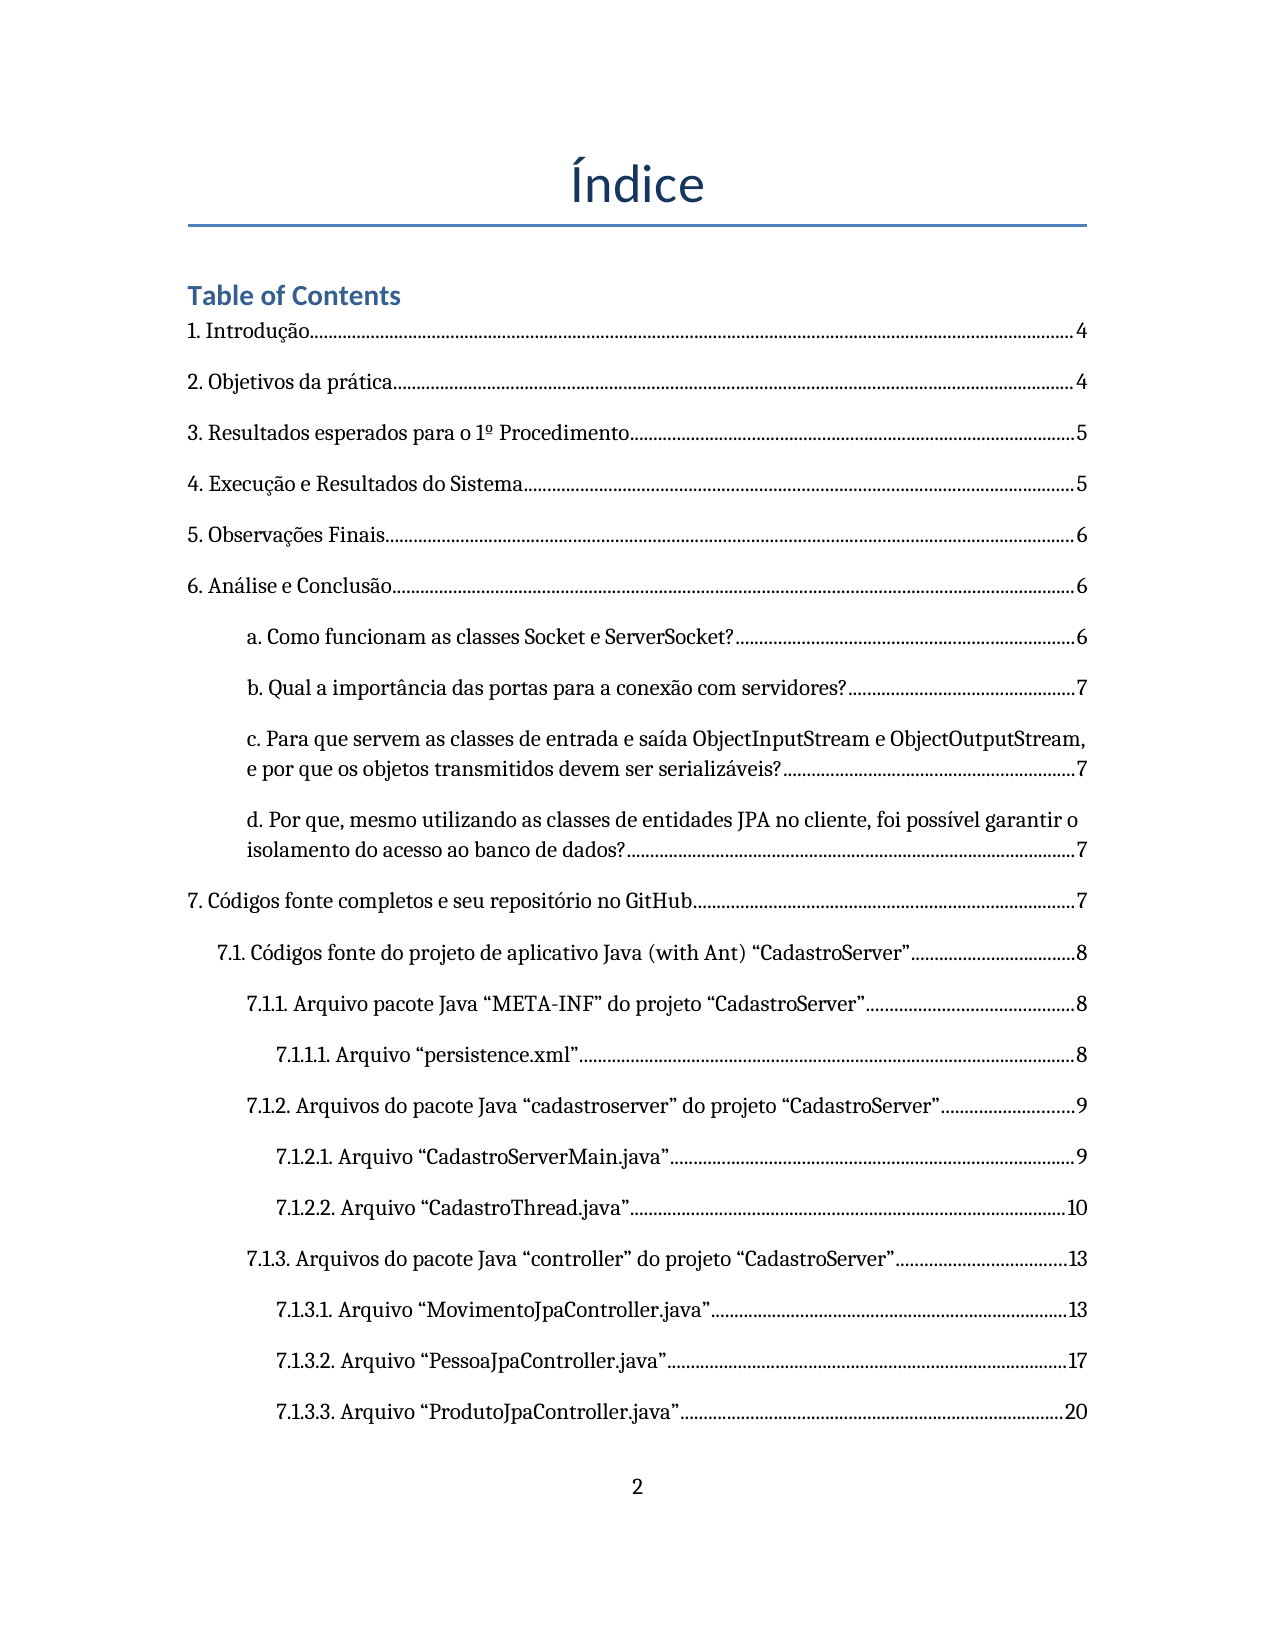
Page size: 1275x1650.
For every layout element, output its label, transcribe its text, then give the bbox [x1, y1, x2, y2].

text c. Para que servem as classes de entrada e saída ObjectInputStream e ObjectOutputStream, e por que os objetos transmitidos devem ser serializáveis? 7 [247, 726, 1087, 782]
text 5. Observações Finais 6 [187, 522, 1087, 548]
text 7. Códigos fonte completos e seu repositório no GitHub 7 [187, 888, 1087, 915]
text a. Como funcionam as classes Socket e ServerSocket? 6 [247, 624, 1087, 650]
text 7.1. Códigos fonte do projeto de aplicativo Java (with Ant) “CadastroServer” 8 [217, 939, 1087, 966]
title Índice [187, 150, 1087, 227]
text 7.1.1.1. Arquivo “persistence.xml” 8 [276, 1041, 1087, 1068]
text 7.1.3.1. Arquivo “MovimentoJpaController.java” 13 [276, 1297, 1087, 1323]
text 7.1.2.2. Arquivo “CadastroThread.java” 10 [276, 1194, 1087, 1221]
text 7.1.1. Arquivo pacote Java “META-INF” do projeto “CadastroServer” 8 [247, 990, 1087, 1017]
text 4. Execução e Resultados do Sistema 5 [187, 471, 1087, 497]
text 3. Resultados esperados para o 1º Procedimento 5 [187, 419, 1087, 446]
text b. Qual a importância das portas para a conexão com servidores? 7 [247, 675, 1087, 701]
text 1. Introdução 4 [187, 317, 1087, 344]
text 7.1.2.1. Arquivo “CadastroServerMain.java” 9 [276, 1143, 1087, 1170]
text 7.1.2. Arquivos do pacote Java “cadastroserver” do projeto “CadastroServer” 9 [247, 1092, 1087, 1119]
text d. Por que, mesmo utilizando as classes de entidades JPA no cliente, foi possível garantir o isolamento do acesso ao banco de dados? 7 [247, 807, 1087, 864]
subtitle Table of Contents [187, 277, 1087, 312]
text 2. Objetivos da prática 4 [187, 368, 1087, 395]
text 6. Análise e Conclusão 6 [187, 573, 1087, 599]
text 7.1.3. Arquivos do pacote Java “controller” do projeto “CadastroServer” 13 [247, 1246, 1087, 1272]
text 7.1.3.2. Arquivo “PessoaJpaController.java” 17 [276, 1348, 1087, 1374]
text 7.1.3.3. Arquivo “ProdutoJpaController.java” 20 [276, 1399, 1087, 1425]
